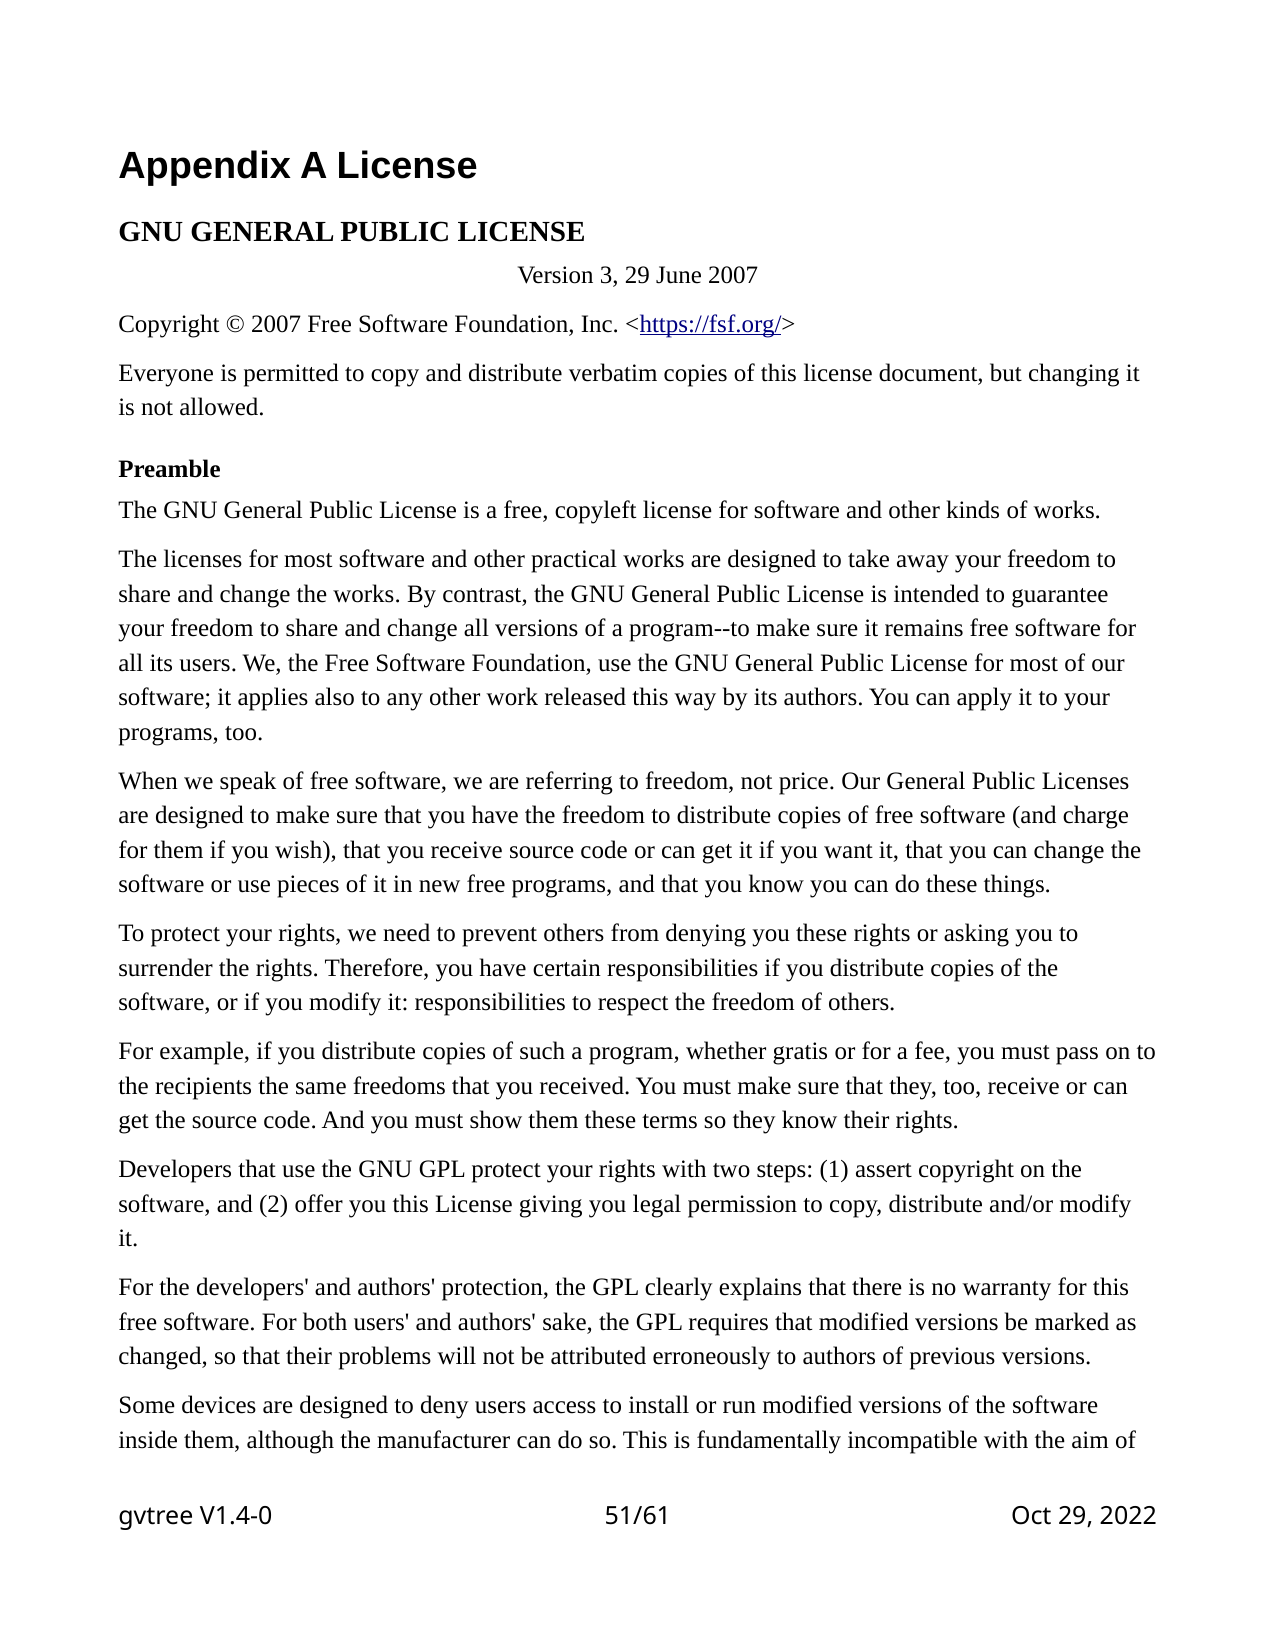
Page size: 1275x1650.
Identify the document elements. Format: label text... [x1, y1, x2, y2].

subtitle Preamble [118, 454, 1157, 483]
subtitle Appendix A License [118, 143, 1157, 187]
text The licenses for most software and other practical works are designed to take away your freedom to share and change the works. By contrast, the GNU General Public License is intended to guarantee your freedom to share and change all versions of a program--to make sure it remains free software for all its users. We, the Free Software Foundation, use the GNU General Public License for most of our software; it applies also to any other work released this way by its authors. You can apply it to your programs, too. [118, 544, 1157, 746]
text Version 3, 29 June 2007 [118, 260, 1157, 289]
text Everyone is permitted to copy and distribute verbatim copies of this license document, but changing it is not allowed. [118, 358, 1157, 421]
text Copyright © 2007 Free Software Foundation, Inc. <https://fsf.org/> [118, 309, 1157, 338]
text Some devices are designed to deny users access to install or run modified versions of the software inside them, although the manufacturer can do so. This is fundamentally incompatible with the aim of [118, 1390, 1157, 1454]
text Developers that use the GNU GPL protect your rights with two steps: (1) assert copyright on the software, and (2) offer you this License giving you legal permission to copy, distribute and/or modify it. [118, 1154, 1157, 1252]
text When we speak of free software, we are referring to freedom, not price. Our General Public Licenses are designed to make sure that you have the freedom to distribute copies of free software (and charge for them if you wish), that you receive source code or can get it if you want it, that you can change the software or use pieces of it in new free programs, and that you know you can do these things. [118, 766, 1157, 898]
text For example, if you distribute copies of such a program, whether gratis or for a fee, you must pass on to the recipients the same freedoms that you received. You must make sure that they, too, receive or can get the source code. And you must show them these terms so they know their rights. [118, 1036, 1157, 1134]
text The GNU General Public License is a free, copyleft license for software and other kinds of works. [118, 495, 1157, 524]
text To protect your rights, we need to prevent others from denying you these rights or asking you to surrender the rights. Therefore, you have certain responsibilities if you distribute copies of the software, or if you modify it: responsibilities to respect the freedom of others. [118, 918, 1157, 1016]
text For the developers' and authors' protection, the GPL clearly explains that there is no warranty for this free software. For both users' and authors' sake, the GPL requires that modified versions be marked as changed, so that their problems will not be attributed erroneously to authors of previous versions. [118, 1272, 1157, 1370]
subtitle GNU GENERAL PUBLIC LICENSE [118, 214, 1157, 247]
